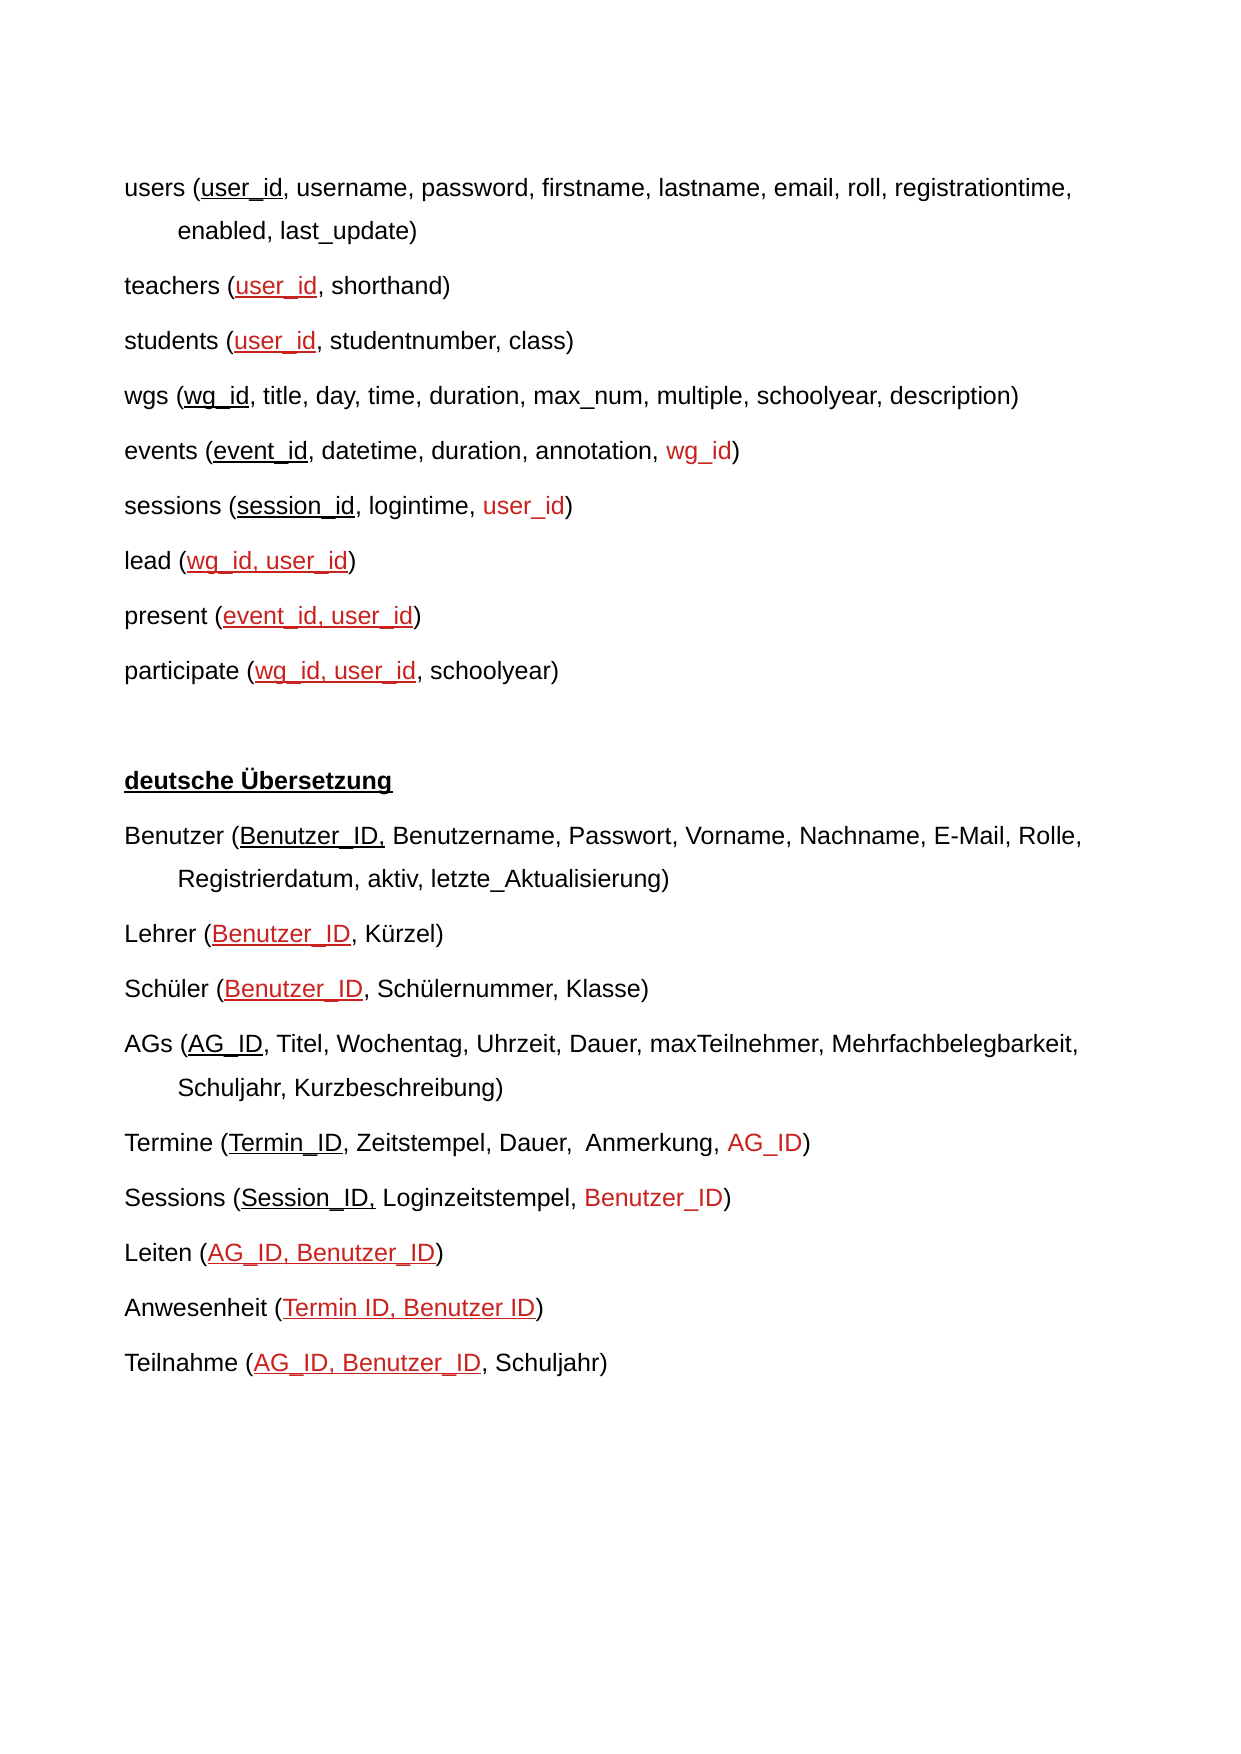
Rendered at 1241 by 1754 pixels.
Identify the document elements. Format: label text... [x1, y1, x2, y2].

text lead (wg_id, user_id) [124, 546, 1122, 575]
text Benutzer (Benutzer_ID, Benutzername, Passwort, Vorname, Nachname, E-Mail, Rolle, Registrierdatum, aktiv, letzte_Aktualisierung) [124, 821, 1122, 893]
text Anwesenheit (Termin ID, Benutzer ID) [124, 1292, 1122, 1321]
text Leiten (AG_ID, Benutzer_ID) [124, 1237, 1122, 1266]
text users (user_id, username, password, firstname, lastname, email, roll, registrationtime, enabled, last_update) [124, 173, 1122, 245]
text sessions (session_id, logintime, user_id) [124, 491, 1122, 520]
text present (event_id, user_id) [124, 601, 1122, 630]
text Schüler (Benutzer_ID, Schülernummer, Klasse) [124, 974, 1122, 1003]
text deutsche Übersetzung [124, 766, 1122, 795]
text Sessions (Session_ID, Loginzeitstempel, Benutzer_ID) [124, 1182, 1122, 1211]
text Termine (Termin_ID, Zeitstempel, Dauer, Anmerkung, AG_ID) [124, 1127, 1122, 1156]
text teachers (user_id, shorthand) [124, 271, 1122, 300]
text wgs (wg_id, title, day, time, duration, max_num, multiple, schoolyear, description) [124, 381, 1122, 410]
text students (user_id, studentnumber, class) [124, 326, 1122, 355]
text Teilnahme (AG_ID, Benutzer_ID, Schuljahr) [124, 1347, 1122, 1376]
text participate (wg_id, user_id, schoolyear) [124, 656, 1122, 685]
text events (event_id, datetime, duration, annotation, wg_id) [124, 436, 1122, 465]
text Lehrer (Benutzer_ID, Kürzel) [124, 919, 1122, 948]
text AGs (AG_ID, Titel, Wochentag, Uhrzeit, Dauer, maxTeilnehmer, Mehrfachbelegbarkeit, Schuljahr, Kurzbeschreibung) [124, 1029, 1122, 1101]
